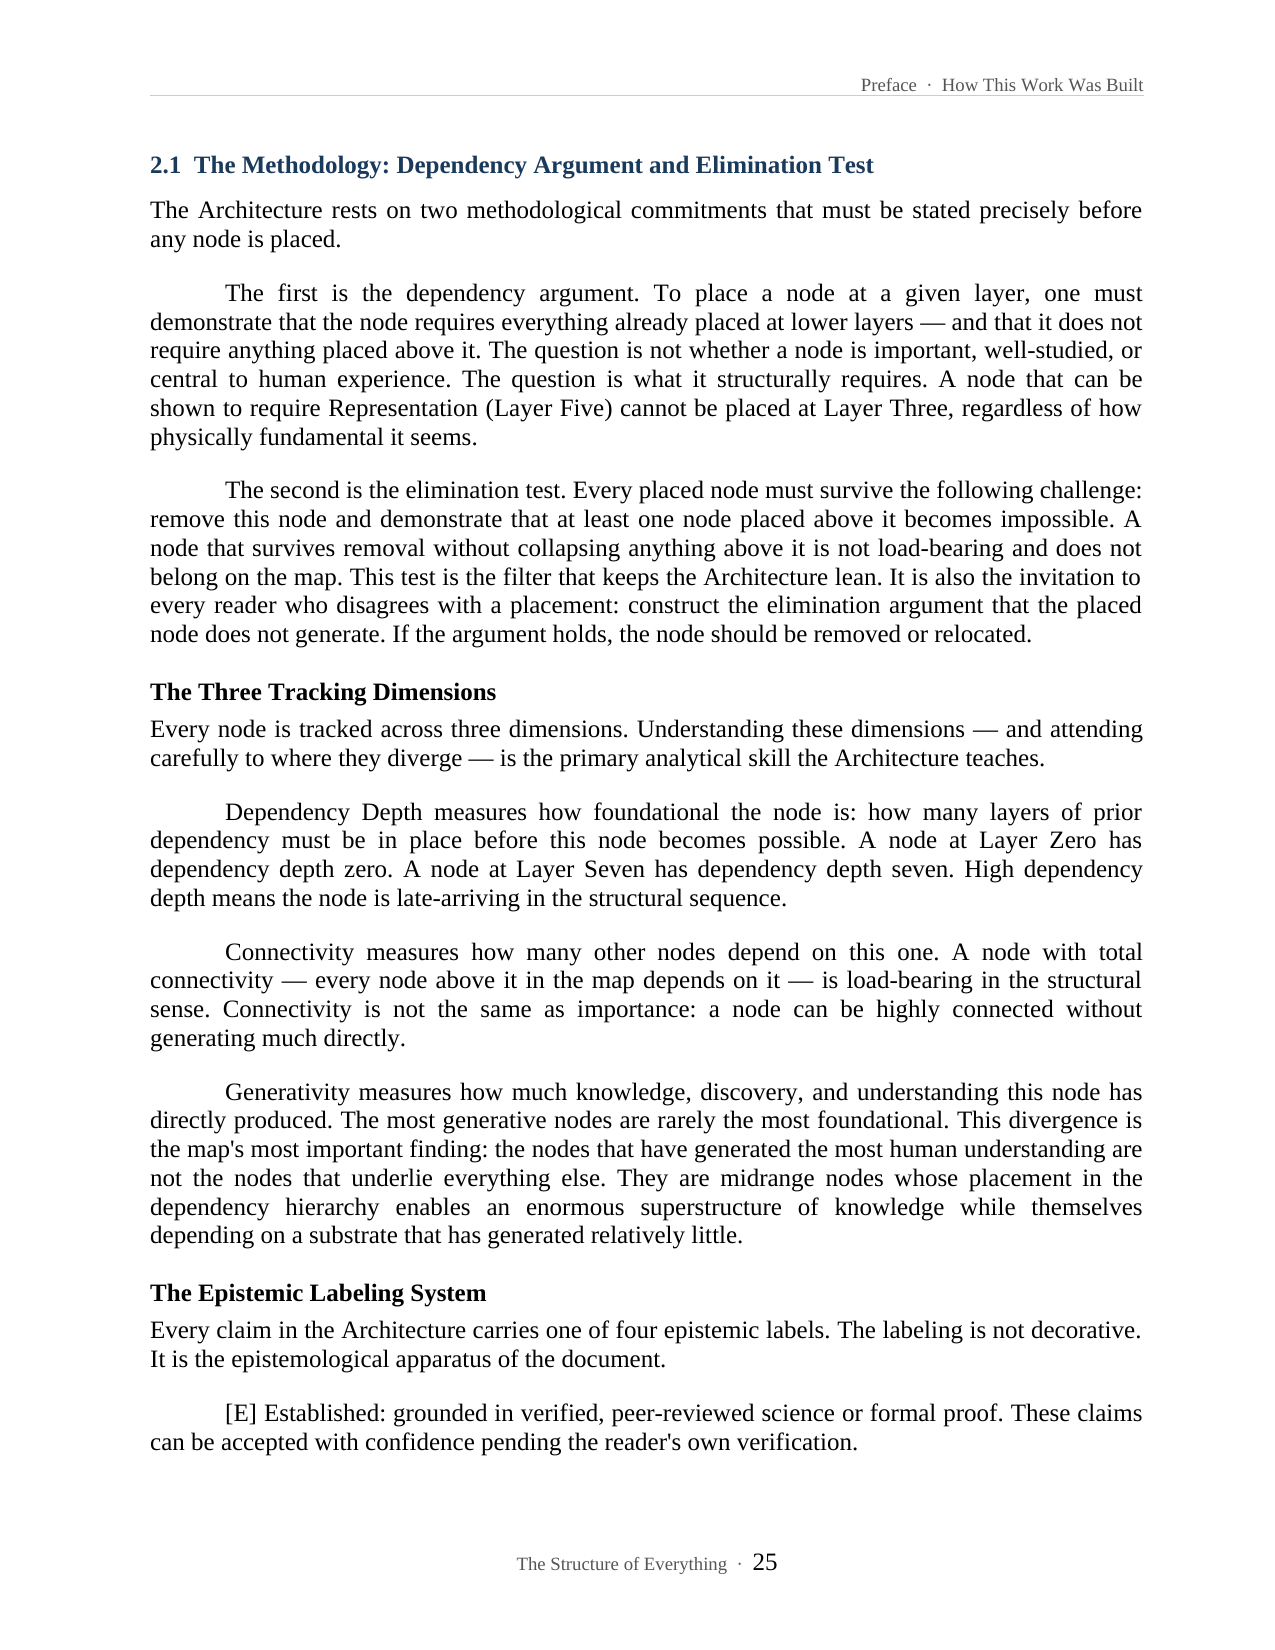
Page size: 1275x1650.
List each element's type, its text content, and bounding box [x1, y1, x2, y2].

subtitle 2.1 The Methodology: Dependency Argument and Elimination Test [150, 150, 1144, 179]
text Connectivity measures how many other nodes depend on this one. A node with total connectivity — every node above it in the map depends on it — is load-bearing in the structural sense. Connectivity is not the same as importance: a node can be highly connected without generating much directly. [150, 937, 1144, 1052]
text Every node is tracked across three dimensions. Understanding these dimensions — and attending carefully to where they diverge — is the primary analytical skill the Architecture teaches. [150, 714, 1144, 772]
text Generativity measures how much knowledge, discovery, and understanding this node has directly produced. The most generative nodes are rarely the most foundational. This divergence is the map's most important finding: the nodes that have generated the most human understanding are not the nodes that underlie everything else. They are midrange nodes whose placement in the dependency hierarchy enables an enormous superstructure of knowledge while themselves depending on a substrate that has generated relatively little. [150, 1077, 1144, 1249]
text [E] Established: grounded in verified, peer-reviewed science or formal proof. These claims can be accepted with confidence pending the reader's own verification. [150, 1398, 1144, 1455]
text The Architecture rests on two methodological commitments that must be stated precisely before any node is placed. [150, 195, 1144, 253]
text The Three Tracking Dimensions [150, 677, 1144, 706]
text The Epistemic Labeling System [150, 1278, 1144, 1307]
text Dependency Depth measures how foundational the node is: how many layers of prior dependency must be in place before this node becomes possible. A node at Layer Zero has dependency depth zero. A node at Layer Seven has dependency depth seven. High dependency depth means the node is late-arriving in the structural sequence. [150, 797, 1144, 912]
text The first is the dependency argument. To place a node at a given layer, one must demonstrate that the node requires everything already placed at lower layers — and that it does not require anything placed above it. The question is not whether a node is important, well-studied, or central to human experience. The question is what it structurally requires. A node that can be shown to require Representation (Layer Five) cannot be placed at Layer Three, regardless of how physically fundamental it seems. [150, 278, 1144, 450]
text The second is the elimination test. Every placed node must survive the following challenge: remove this node and demonstrate that at least one node placed above it becomes impossible. A node that survives removal without collapsing anything above it is not load-bearing and does not belong on the map. This test is the filter that keeps the Architecture lean. It is also the invitation to every reader who disagrees with a placement: construct the elimination argument that the placed node does not generate. If the argument holds, the node should be removed or relocated. [150, 475, 1144, 648]
text Every claim in the Architecture carries one of four epistemic labels. The labeling is not decorative. It is the epistemological apparatus of the document. [150, 1315, 1144, 1373]
